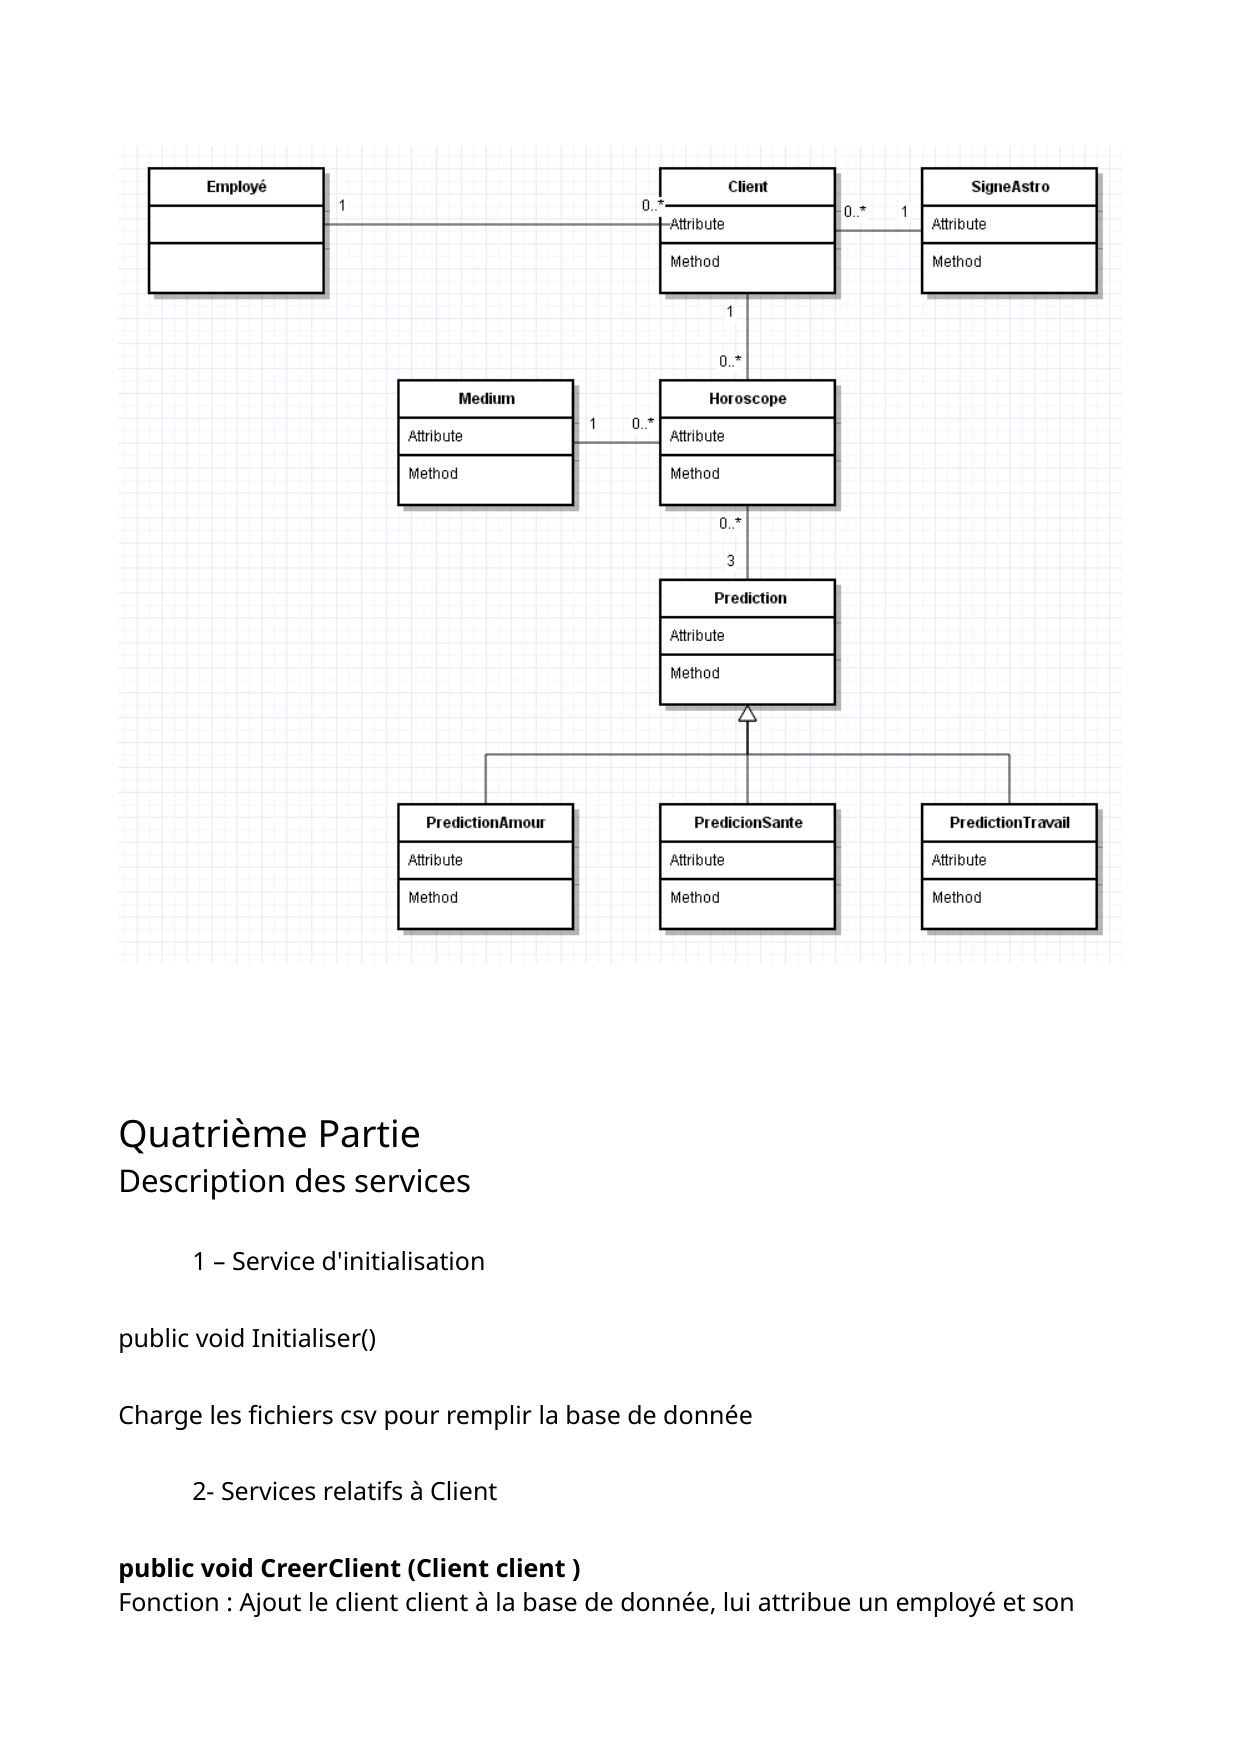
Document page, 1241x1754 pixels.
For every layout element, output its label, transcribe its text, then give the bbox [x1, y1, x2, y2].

text public void Initialiser() [118, 1321, 1122, 1355]
text Quatrième Partie [118, 1108, 1122, 1159]
text Description des services [118, 1159, 1122, 1201]
text Fonction : Ajout le client client à la base de donnée, lui attribue un employé et son [118, 1585, 1122, 1619]
text 2- Services relatifs à Client [118, 1474, 1122, 1508]
picture [118, 146, 1123, 964]
text 1 – Service d'initialisation [118, 1244, 1122, 1278]
text public void CreerClient (Client client ) [118, 1551, 1122, 1585]
text Charge les fichiers csv pour remplir la base de donnée [118, 1397, 1122, 1431]
